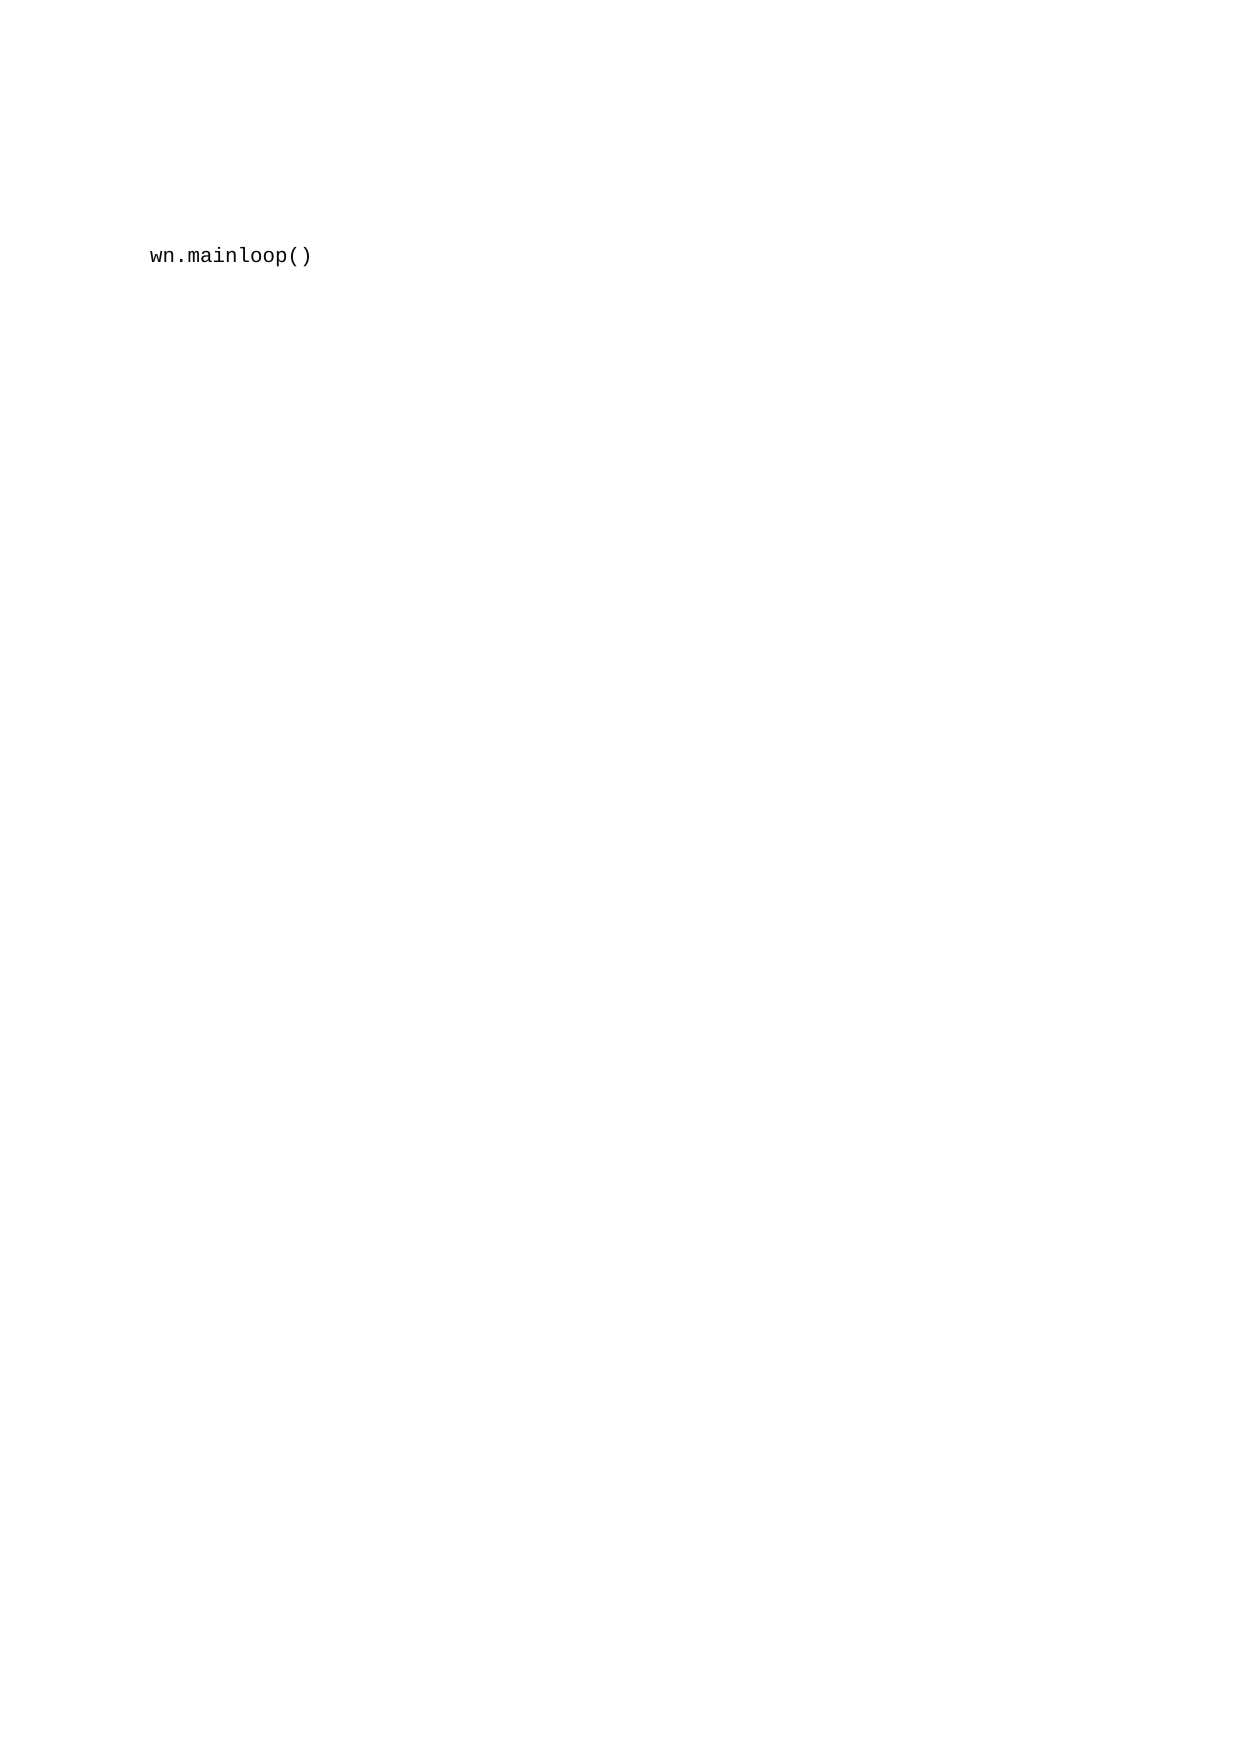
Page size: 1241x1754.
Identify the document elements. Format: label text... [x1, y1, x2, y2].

text wn.mainloop() [150, 150, 1090, 268]
